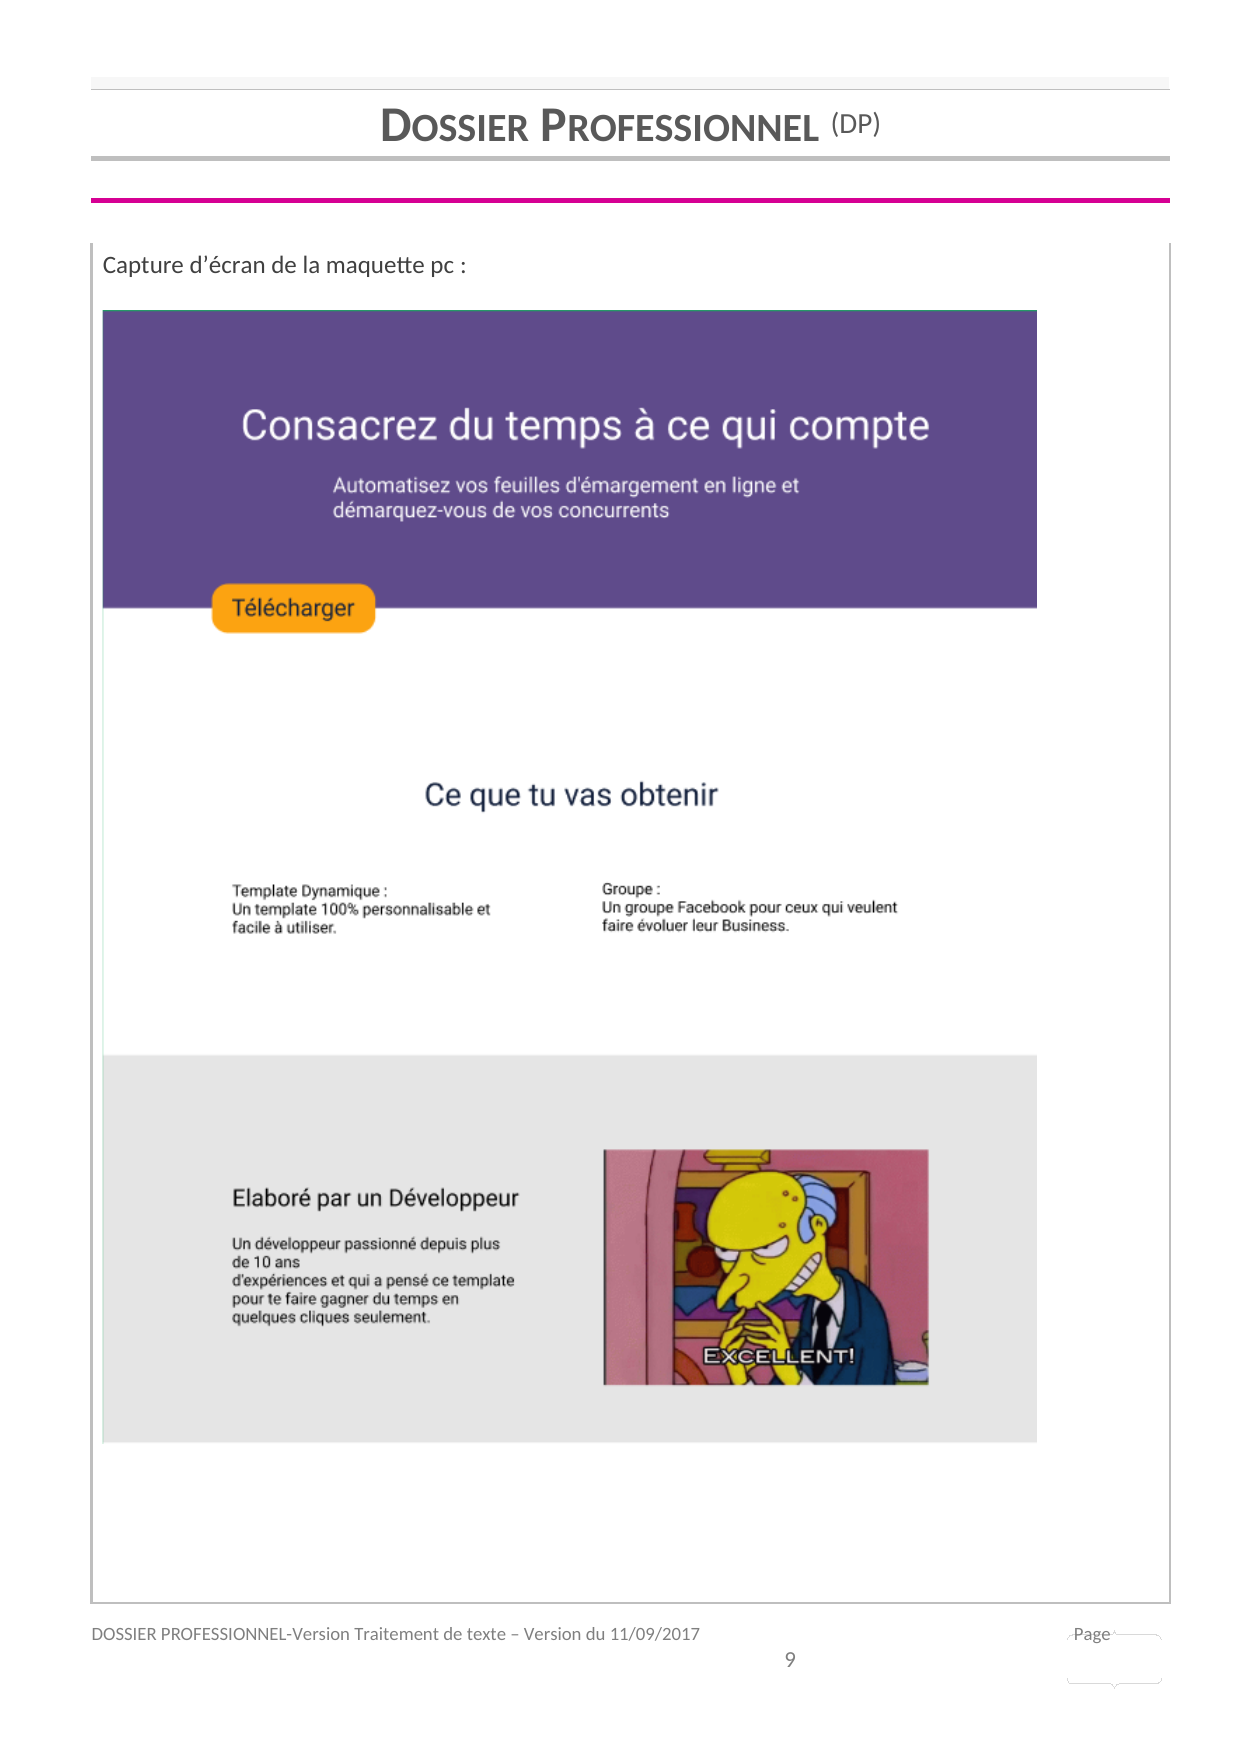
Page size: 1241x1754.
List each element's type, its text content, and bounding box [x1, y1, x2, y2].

table_cell [93, 1565, 1169, 1602]
table_cell Capture d’écran de la maquette pc : [93, 243, 1169, 1565]
picture [102, 310, 1037, 1444]
